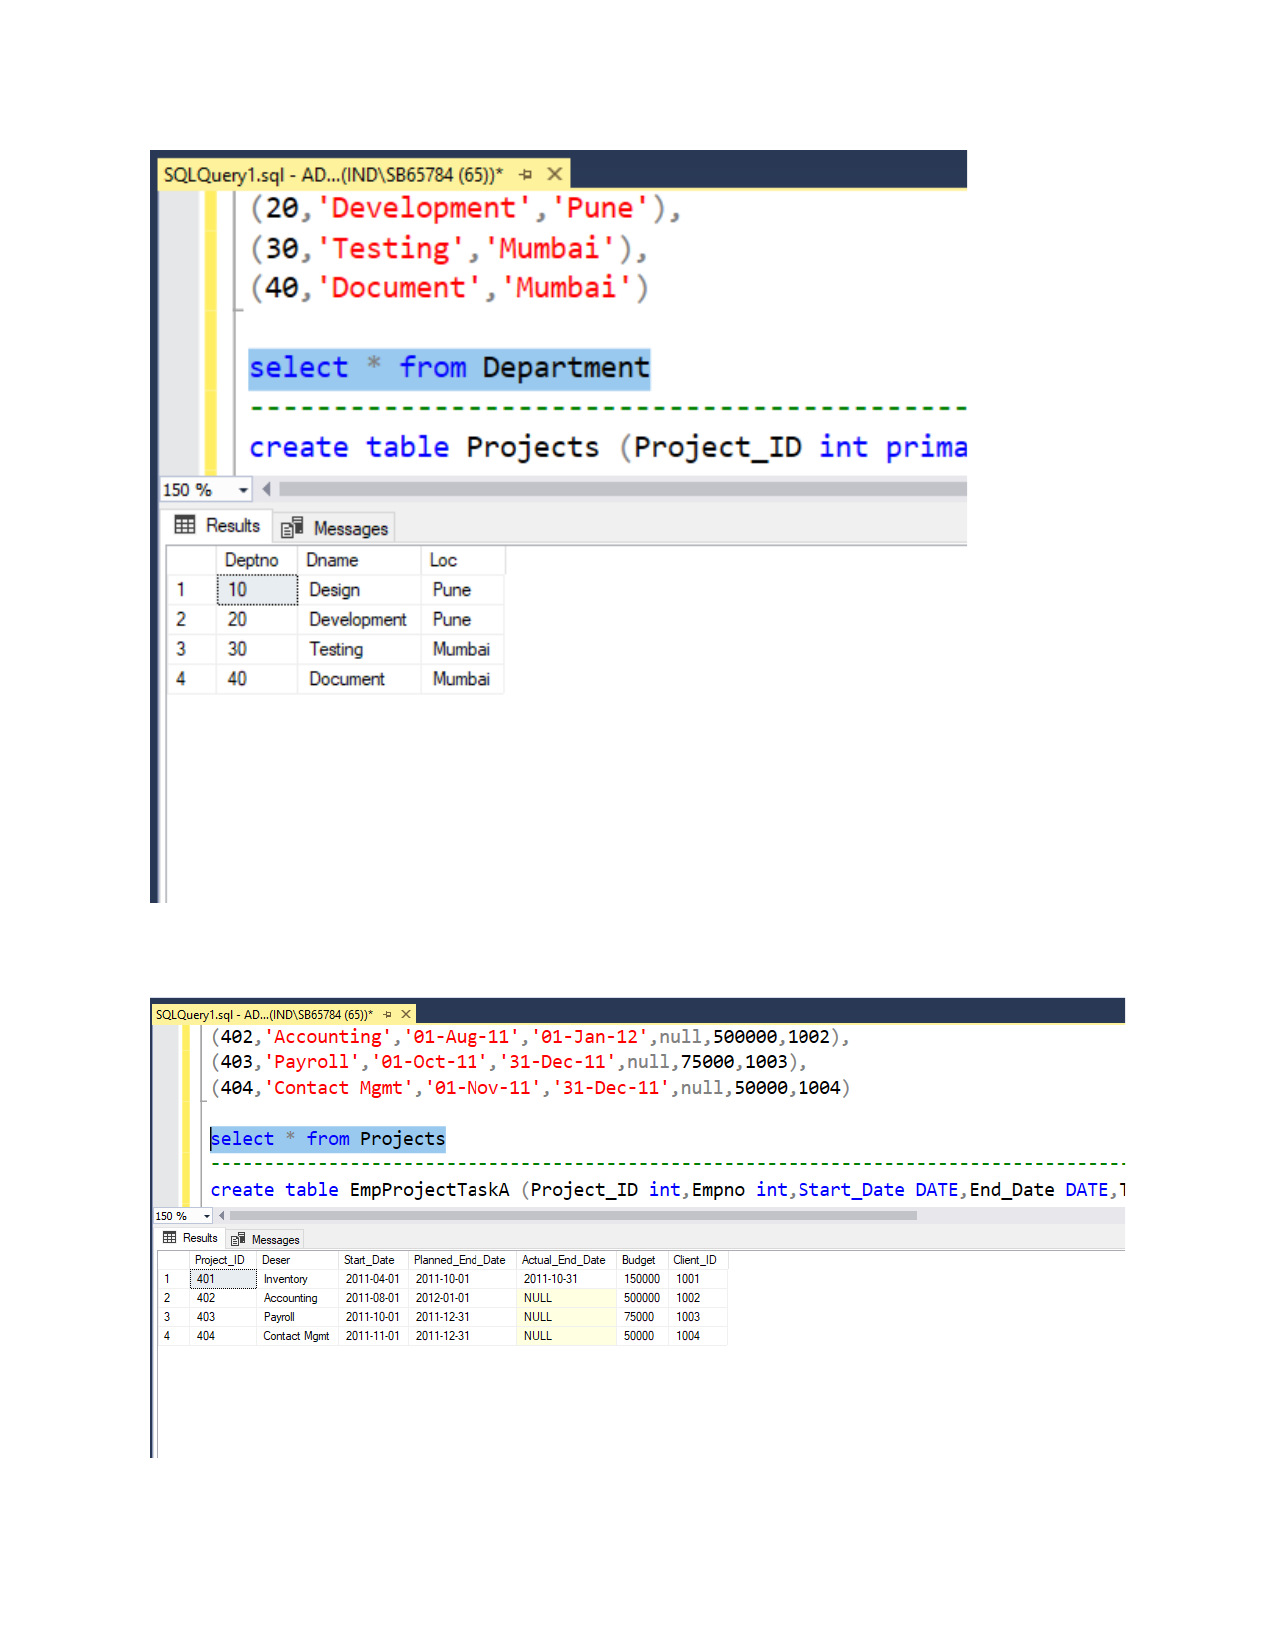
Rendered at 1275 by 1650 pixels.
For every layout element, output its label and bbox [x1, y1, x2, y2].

picture [150, 997, 1125, 1458]
picture [150, 150, 968, 903]
